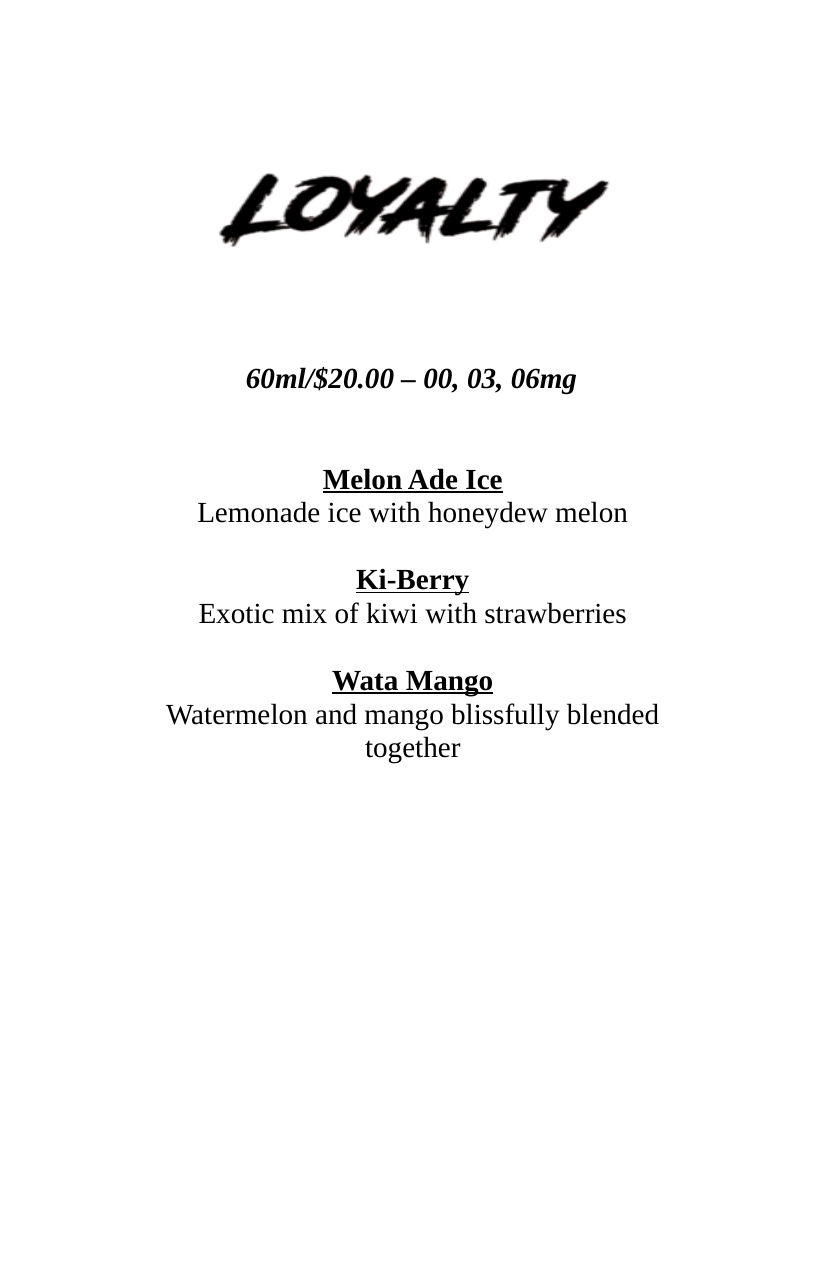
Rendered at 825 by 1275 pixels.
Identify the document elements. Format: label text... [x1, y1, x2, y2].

text Exotic mix of kiwi with strawberries [118, 596, 707, 630]
text Lemonade ice with honeydew melon [118, 496, 707, 529]
text 60ml/$20.00 – 00, 03, 06mg [118, 118, 707, 395]
text Wata Mango [118, 663, 707, 697]
picture [194, 59, 636, 362]
text Ki-Berry [118, 563, 707, 596]
text Melon Ade Ice [118, 462, 707, 496]
text Watermelon and mango blissfully blended together [118, 697, 707, 764]
